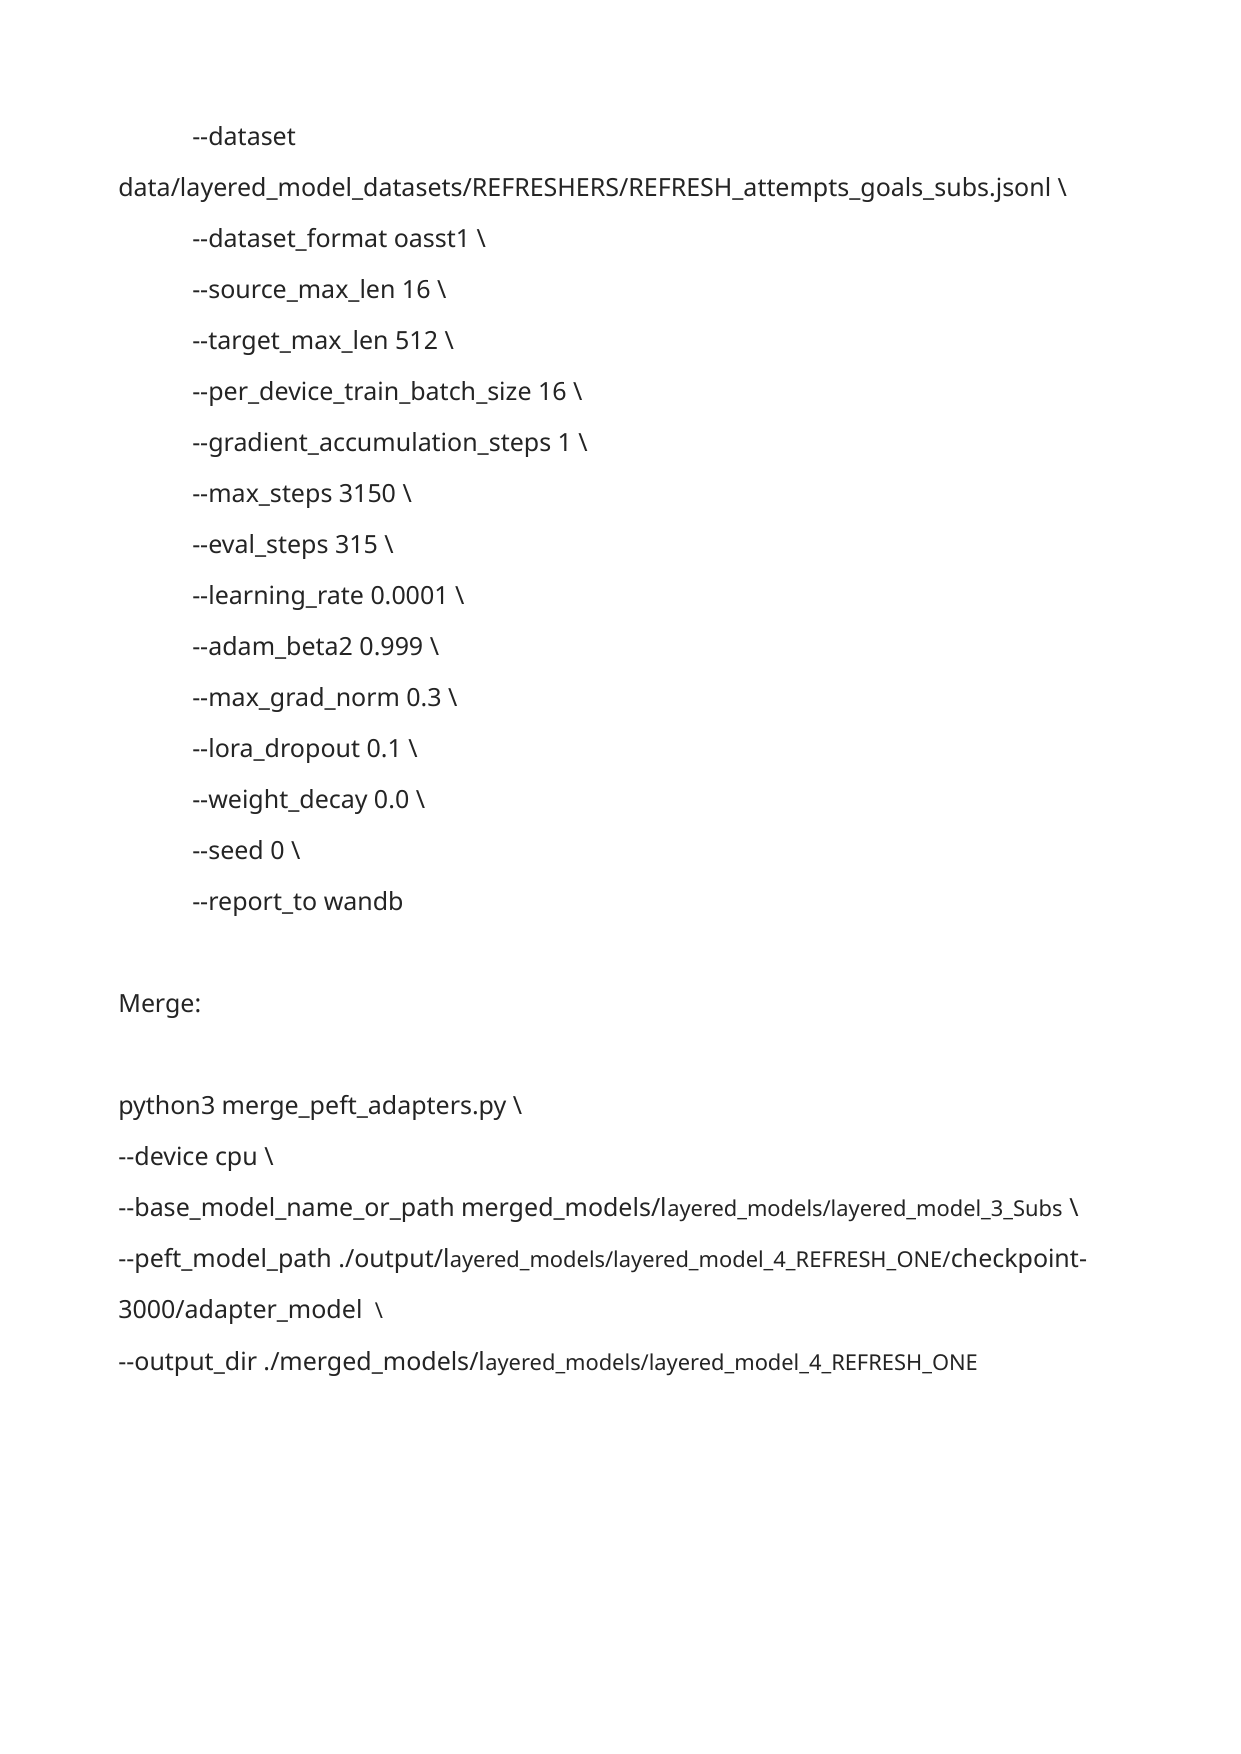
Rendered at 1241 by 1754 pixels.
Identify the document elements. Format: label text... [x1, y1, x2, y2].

text Merge: [118, 986, 1122, 1020]
text --dataset data/layered_model_datasets/REFRESHERS/REFRESH_attempts_goals_subs.jsonl \ --dataset_format oasst1 \ --source_max_len 16 \ --target_max_len 512 \ --per_device_train_batch_size 16 \ --gradient_accumulation_steps 1 \ --max_steps 3150 \ --eval_steps 315 \ --learning_rate 0.0001 \ --adam_beta2 0.999 \ --max_grad_norm 0.3 \ --lora_dropout 0.1 \ --weight_decay 0.0 \ --seed 0 \ --report_to wandb [118, 118, 1122, 918]
text --device cpu \ [118, 1139, 1122, 1173]
text --peft_model_path ./output/layered_models/layered_model_4_REFRESH_ONE/checkpoint-3000/adapter_model \ [118, 1241, 1122, 1326]
text --base_model_name_or_path merged_models/layered_models/layered_model_3_Subs \ [118, 1190, 1122, 1224]
text python3 merge_peft_adapters.py \ [118, 1088, 1122, 1122]
text --output_dir ./merged_models/layered_models/layered_model_4_REFRESH_ONE [118, 1343, 1122, 1377]
